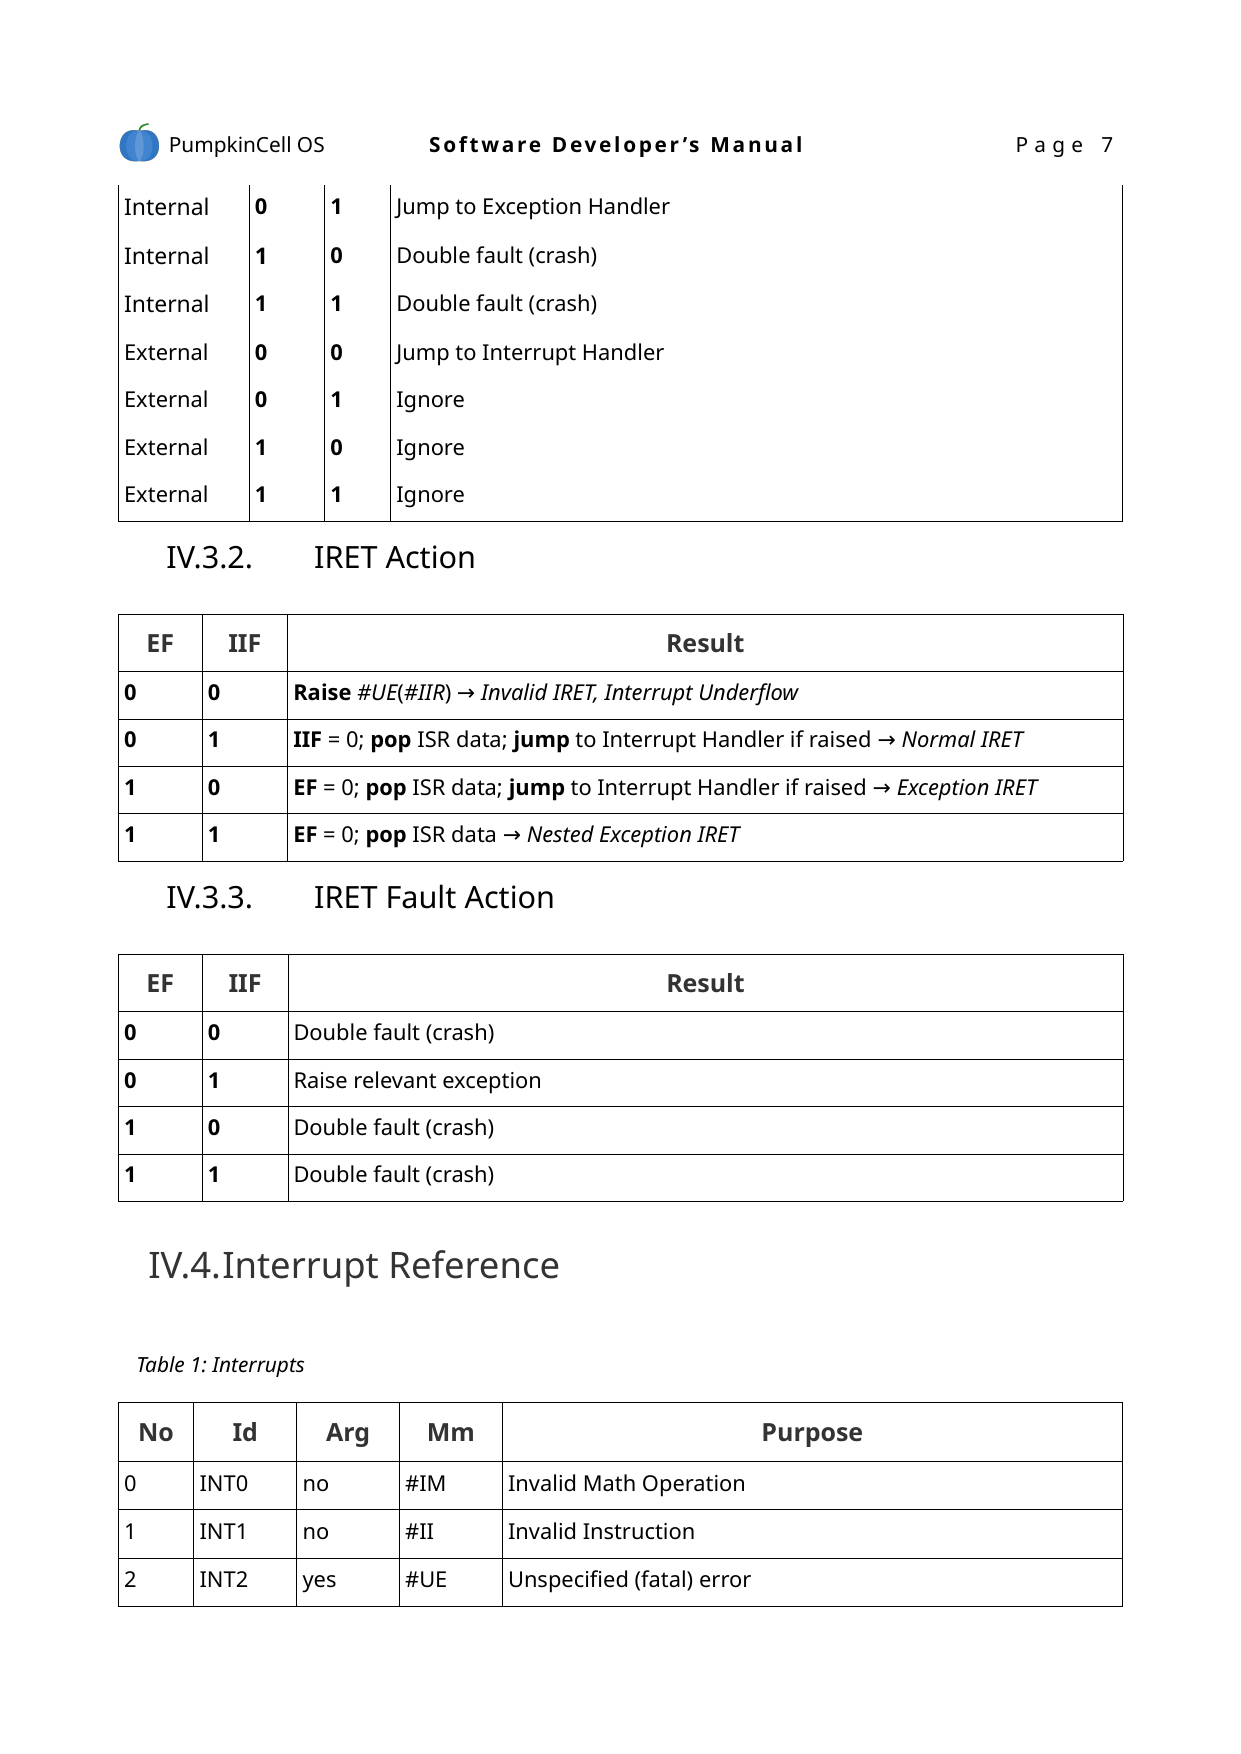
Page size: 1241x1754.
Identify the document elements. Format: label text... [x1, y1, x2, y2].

table_cell 1 [250, 234, 324, 283]
table_header EF [119, 955, 202, 1011]
table_cell #UE [400, 1559, 502, 1606]
table_header Purpose [503, 1403, 1122, 1461]
table_cell Invalid Instruction [503, 1510, 1122, 1557]
table_cell Double fault (crash) [289, 1107, 1123, 1153]
table_cell Ignore [391, 473, 1122, 521]
subtitle Interrupt Reference [148, 1240, 1122, 1290]
table_cell 1 [325, 185, 390, 234]
table_cell EF = 0; pop ISR data → Nested Exception IRET [288, 814, 1123, 861]
table_header Mm [400, 1403, 502, 1461]
table_header IIF [203, 615, 287, 671]
table_cell Internal [119, 283, 249, 331]
table_cell no [297, 1462, 399, 1509]
table_cell 0 [325, 331, 390, 379]
table_cell Unspecified (fatal) error [503, 1559, 1122, 1606]
table_cell 1 [119, 814, 202, 861]
table_cell Internal [119, 185, 249, 234]
table_cell Internal [119, 234, 249, 283]
table_cell 2 [119, 1559, 193, 1606]
table_header Result [289, 955, 1123, 1011]
table_cell 0 [203, 767, 287, 813]
table_cell 0 [203, 1107, 288, 1153]
table_cell 1 [119, 1107, 202, 1153]
table_cell Jump to Exception Handler [391, 185, 1122, 234]
table_cell INT2 [194, 1559, 296, 1606]
table_cell 0 [203, 672, 287, 718]
table_header IIF [203, 955, 288, 1011]
table_cell 1 [325, 379, 390, 426]
table_cell 0 [325, 234, 390, 283]
table_cell External [119, 379, 249, 426]
table_cell Jump to Interrupt Handler [391, 331, 1122, 379]
table_cell 1 [250, 426, 324, 473]
table_cell 1 [250, 473, 324, 521]
table_cell Double fault (crash) [289, 1012, 1123, 1059]
table_cell Ignore [391, 426, 1122, 473]
table_cell 1 [203, 1155, 288, 1201]
table_cell 0 [250, 379, 324, 426]
table_cell 1 [119, 767, 202, 813]
table_cell Raise relevant exception [289, 1060, 1123, 1106]
table_header EF [119, 615, 202, 671]
table_cell 0 [325, 426, 390, 473]
table_cell Double fault (crash) [391, 283, 1122, 331]
table_cell 0 [119, 720, 202, 766]
table_cell 0 [250, 185, 324, 234]
table_cell no [297, 1510, 399, 1557]
subtitle IRET Fault Action [166, 876, 1122, 918]
table_cell #II [400, 1510, 502, 1557]
table_header Result [288, 615, 1123, 671]
table_cell yes [297, 1559, 399, 1606]
table_cell 0 [119, 1060, 202, 1106]
table_cell Ignore [391, 379, 1122, 426]
table_cell 1 [119, 1155, 202, 1201]
table_cell 0 [203, 1012, 288, 1059]
table_header Arg [297, 1403, 399, 1461]
table_cell 1 [203, 720, 287, 766]
table_cell INT1 [194, 1510, 296, 1557]
table_cell External [119, 331, 249, 379]
table_header Id [194, 1403, 296, 1461]
table_cell 1 [250, 283, 324, 331]
table_cell #IM [400, 1462, 502, 1509]
table_cell 1 [325, 283, 390, 331]
subtitle IRET Action [166, 536, 1122, 577]
table_cell IIF = 0; pop ISR data; jump to Interrupt Handler if raised → Normal IRET [288, 720, 1123, 766]
table_cell Raise #UE(#IIR) → Invalid IRET, Interrupt Underflow [288, 672, 1123, 718]
table_cell 0 [119, 672, 202, 718]
table_cell Double fault (crash) [391, 234, 1122, 283]
table_cell External [119, 473, 249, 521]
table_cell 1 [203, 1060, 288, 1106]
picture [115, 118, 164, 167]
table_cell INT0 [194, 1462, 296, 1509]
table_cell EF = 0; pop ISR data; jump to Interrupt Handler if raised → Exception IRET [288, 767, 1123, 813]
table_cell Double fault (crash) [289, 1155, 1123, 1201]
table_cell 0 [119, 1462, 193, 1509]
table_cell 0 [119, 1012, 202, 1059]
table_cell 0 [250, 331, 324, 379]
table_cell 1 [119, 1510, 193, 1557]
table_cell External [119, 426, 249, 473]
table_cell 1 [203, 814, 287, 861]
table_header No [119, 1403, 193, 1461]
text Table 1: Interrupts [136, 1350, 1122, 1378]
table_cell Invalid Math Operation [503, 1462, 1122, 1509]
table_cell 1 [325, 473, 390, 521]
